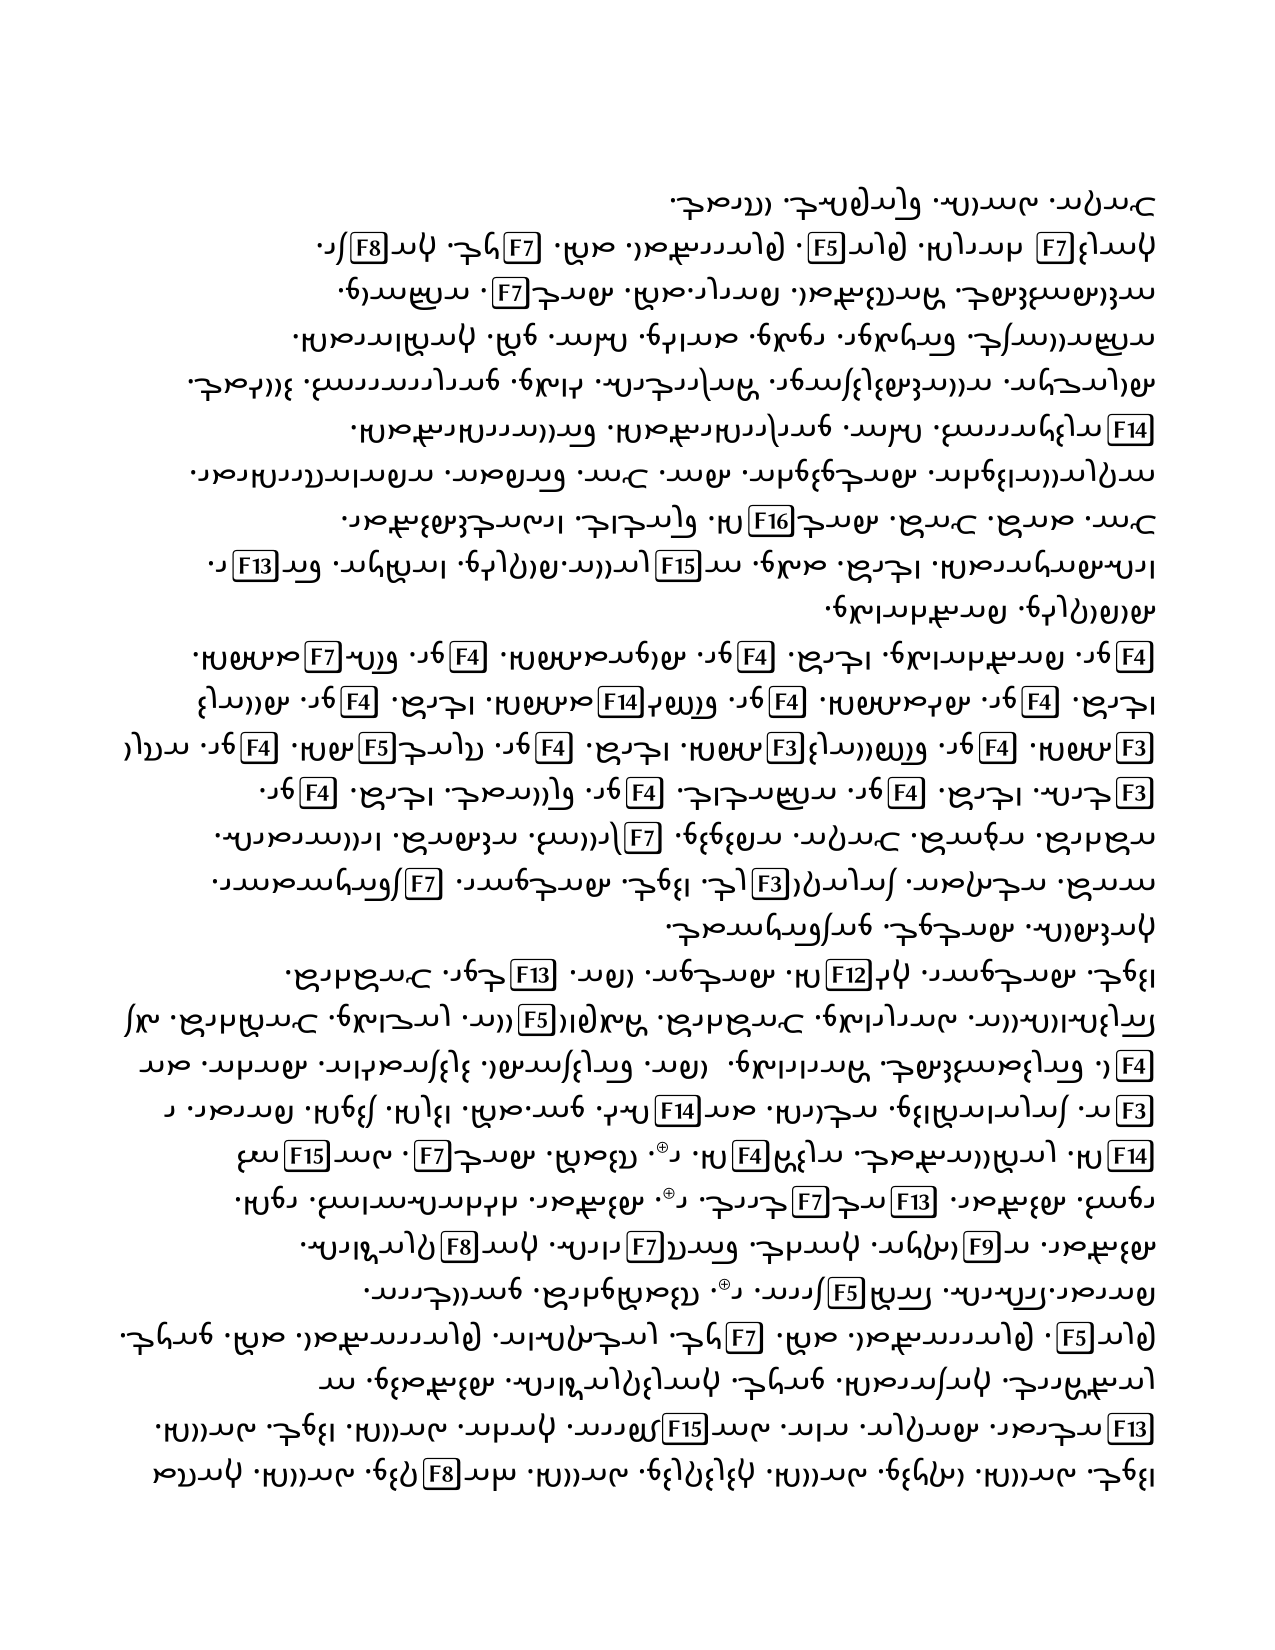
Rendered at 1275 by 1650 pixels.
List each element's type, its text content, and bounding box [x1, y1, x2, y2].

text 𐬬𐬁𐬭𐬆 𐬗𐬀𐬌𐬭𐬈· 𐬟𐬭𐬀· 𐬟𐬭𐬀𐬌𐬌𐬧𐬙𐬎· 𐬙𐬉· 𐬜𐬋· 𐬬𐬀𐬰𐬌· 𐬁𐬢𐬎𐬵𐬃𐬢𐬵𐬋· 𐬘𐬀𐬯𐬆𐬧𐬙𐬎· 𐬞𐬀𐬌𐬭𐬌·𐬙𐬉· 𐬵𐬀𐬋· 𐬀𐬴𐬁𐬎𐬨· 𐬀𐬴𐬀𐬎𐬎𐬁𐬰𐬋· 𐬛𐬀𐬜𐬄𐬨𐬌· 𐬌𐬨𐬄𐬨· 𐬙𐬀𐬥𐬍𐬨· 𐬫𐬁· 𐬨𐬉· 𐬬𐬀𐬉𐬥𐬀𐬌𐬙𐬈· 𐬵𐬎𐬭𐬀𐬊𐬜𐬀· 𐬀𐬎𐬎𐬀𐬢𐬵𐬆𐬭𐬆𐬰𐬁𐬨𐬌· 𐬘𐬀𐬦𐬌𐬌𐬋𐬌𐬱· 𐬍𐬥𐬄𐬨· 𐬨𐬀𐬌𐬭𐬌𐬌𐬀𐬌𐬌𐬃· 𐬆𐬎𐬎𐬍𐬙𐬋· 𐬀𐬭𐬆𐬜𐬀𐬌𐬌𐬃· 𐬫𐬁· 𐬨𐬀𐬌𐬦𐬌𐬌𐬈𐬌𐬧𐬙𐬈· 𐬛𐬀𐬎𐬎𐬀𐬌𐬌𐬈𐬌𐬧𐬙𐬈· 𐬁𐬚𐬭𐬀𐬎𐬎𐬀𐬥𐬆𐬨𐬗𐬀· 𐬵𐬀𐬋𐬨𐬆𐬨𐬗𐬀· 𐬵𐬁· 𐬪𐬁· 𐬛𐬀𐬞𐬙𐬀· 𐬀𐬞𐬀𐬥𐬀𐬯𐬌𐬌𐬈𐬌𐬙𐬌· 𐬪𐬁· 𐬙𐬀𐬝· 𐬪𐬀𐬝· 𐬵𐬀𐬋𐬈· 𐬛𐬭𐬀𐬋𐬥𐬋· 𐬥𐬌𐬔𐬀𐬋𐬢𐬵𐬆𐬧𐬙𐬌· 𐬥𐬌𐬱𐬵𐬀𐬜𐬀𐬌𐬙𐬈· 𐬥𐬋𐬌𐬝· 𐬙𐬄𐬨· 𐬁𐬭𐬀𐬎𐬎𐬀·𐬞𐬎𐬚𐬭𐬍𐬨· 𐬥𐬀𐬉𐬜𐬀· 𐬛𐬀𐬌· 𐬵𐬎𐬞𐬎𐬚𐬭𐬍𐬨· 𐬞𐬀𐬧𐬗𐬀𐬥𐬄𐬨· [118, 222, 1157, 631]
text 𐬥𐬆𐬨𐬋· 𐬵𐬀𐬋𐬨𐬁𐬌· 𐬬𐬍𐬈· 𐬵𐬀𐬋𐬨𐬀· 𐬎𐬞𐬀· 𐬋𐬨𐬌· 𐬪𐬀𐬝𐬗𐬌𐬝· 𐬠𐬀𐬭𐬆𐬱𐬥𐬎𐬱𐬎𐬎𐬀· 𐬔𐬀𐬌𐬭𐬌𐬥𐬄𐬨· 𐬪𐬀𐬝𐬗𐬌𐬝· 𐬘𐬄𐬟𐬥𐬎𐬎𐬎𐬀· 𐬭𐬀𐬊𐬥𐬄𐬨· 𐬪𐬀𐬉𐬗𐬌𐬝· 𐬄𐬰𐬎· 𐬛𐬀𐬭𐬆𐬙𐬃𐬢𐬵𐬋· 𐬘𐬀𐬌𐬥𐬌𐬥𐬄𐬨· 𐬎𐬞𐬀· 𐬛𐬀𐬭𐬆𐬰𐬁𐬵𐬎· 𐬆𐬭𐬆𐬰𐬀𐬙𐬍𐬥𐬀· 𐬵𐬀𐬗𐬀· 𐬙𐬀𐬀· 𐬰𐬀𐬭𐬀𐬥𐬀𐬉𐬥𐬆𐬨· 𐬀𐬋𐬎𐬌𐬈· 𐬙𐬀𐬱𐬍· 𐬨𐬁·𐬙𐬉· 𐬥𐬆𐬭𐬈· 𐬰𐬆𐬨𐬈· 𐬞𐬀𐬌𐬙𐬌· 𐬌𐬈· 𐬭𐬀𐬉𐬎𐬎𐬀𐬧𐬙𐬋· 𐬀𐬭𐬆𐬘𐬈· 𐬌· 𐬯𐬆𐬙𐬉· 𐬵𐬀𐬋· 𐬔𐬁𐬃· 𐬌𐬨𐬃· 𐬵𐬆𐬧𐬙𐬌· 𐬀𐬋𐬋𐬌𐬌𐬋· 𐬌· 𐬵𐬆𐬧𐬙𐬌· 𐬗𐬍𐬗𐬀𐬱𐬁𐬥𐬃· 𐬌𐬨𐬈· 𐬵𐬆𐬧𐬙𐬌· 𐬀𐬎𐬑𐬜𐬀· 𐬬𐬁𐬗𐬋· 𐬛𐬁𐬯𐬌𐬥𐬌𐬱· 𐬬𐬁𐬚𐬭𐬀𐬖𐬥𐬌𐬱· 𐬞𐬀𐬌𐬙𐬌·𐬠𐬌𐬱𐬌𐬱· 𐬠𐬀𐬉𐬰𐬌𐬌𐬀· 𐬌· 𐬯𐬆𐬙𐬉𐬨𐬗𐬌𐬝· 𐬨𐬁𐬎𐬎𐬋𐬌𐬌𐬀· [118, 948, 1157, 1312]
text 𐬟𐬭𐬀· 𐬟𐬭𐬀𐬌𐬌𐬀𐬧𐬙𐬎· 𐬙𐬉· 𐬜𐬋· 𐬭𐬀𐬋𐬑𐬱𐬥𐬀· 𐬟𐬭𐬀𐬌𐬌𐬀𐬧𐬙𐬎· 𐬙𐬉· 𐬨𐬀𐬜𐬋· 𐬭𐬀𐬧𐬘𐬌𐬌𐬋· 𐬬𐬀𐬰𐬀𐬌𐬙𐬈· 𐬨𐬀𐬜𐬋· 𐬬𐬁𐬭𐬆𐬚𐬭𐬀𐬖𐬥𐬌𐬱· 𐬵𐬆𐬧𐬙𐬆𐬨· 𐬁𐬀𐬋𐬌𐬙𐬌· 𐬵𐬀𐬚𐬭𐬀· 𐬀𐬥𐬀· 𐬔𐬁𐬡𐬌𐬌𐬀· 𐬬𐬀𐬗𐬀· 𐬔𐬀𐬎𐬎𐬈· 𐬥𐬆𐬨𐬋· 𐬔𐬀𐬎𐬎𐬈· 𐬥𐬆𐬨𐬋· 𐬔𐬀𐬎𐬎𐬈· 𐬎𐬑𐬜𐬆𐬨· 𐬔𐬀𐬎𐬎𐬈· 𐬬𐬆𐬭𐬆𐬚𐬭𐬆𐬨· 𐬔𐬀𐬎𐬎𐬈· 𐬓𐬀𐬚𐬆𐬨· 𐬔𐬀𐬎𐬎𐬈· 𐬬𐬀𐬯𐬙 [118, 1312, 1157, 1493]
text 𐬥𐬀𐬭𐬆𐬨· 𐬙𐬏𐬨· 𐬐𐬆𐬭𐬆𐬥𐬍𐬱𐬌· 𐬯𐬞𐬀𐬌𐬦𐬌𐬌𐬀𐬢𐬵𐬌𐬨· 𐬗𐬌𐬌𐬎𐬎𐬀· 𐬀𐬭𐬆𐬨· 𐬪𐬀𐬯𐬆·𐬙𐬉· 𐬠𐬁𐬜𐬀· 𐬵𐬀𐬋𐬨𐬀· 𐬰𐬁𐬌𐬭𐬈· 𐬔𐬀𐬎𐬎𐬀· 𐬌𐬭𐬆𐬀𐬵𐬈· 𐬠𐬀𐬑𐬌𐬙𐬌· 𐬨𐬁·𐬨𐬉· 𐬪𐬀𐬚𐬀· 𐬔𐬁𐬎𐬱· 𐬛𐬭𐬀𐬟𐬱𐬋· 𐬎𐬯𐬌𐬙𐬋· [118, 176, 1157, 222]
text 𐬨𐬌· 𐬞𐬀𐬧𐬗𐬀𐬥𐬄𐬨· 𐬥𐬋𐬌𐬝· 𐬨𐬌· 𐬵𐬎𐬨𐬀𐬙𐬀𐬵𐬈· 𐬨𐬌· 𐬛𐬎𐬱𐬙𐬀𐬵𐬈· 𐬥𐬋𐬌𐬝· 𐬨𐬌· 𐬵𐬍𐬙𐬀𐬵𐬈· 𐬨𐬌· 𐬛𐬎𐬲𐬍𐬙𐬀𐬵𐬈· 𐬥𐬋𐬌𐬝· 𐬨𐬌· 𐬵𐬎𐬎𐬀𐬭𐬆𐬀𐬵𐬈· 𐬨𐬌· 𐬛𐬎𐬲𐬎𐬎𐬀𐬭𐬆𐬀𐬵𐬈· 𐬥𐬋𐬌𐬝· 𐬨𐬌· 𐬯𐬭𐬀𐬋𐬵𐬈· 𐬨𐬌· 𐬀𐬯𐬭𐬎𐬋𐬌𐬱· 𐬥𐬋𐬌𐬝· 𐬨𐬌· 𐬀𐬴𐬀𐬋𐬥𐬋· 𐬨𐬌· 𐬛𐬭𐬎𐬎𐬀𐬙𐬋· 𐬥𐬋𐬌𐬝· 𐬨𐬌· 𐬀𐬝𐬗𐬌𐬝· 𐬀𐬩𐬁𐬝· 𐬪𐬀𐬚𐬀· 𐬀𐬞𐬆𐬨𐬆𐬨· 𐬦𐬌𐬎𐬎𐬃· 𐬀𐬢𐬵𐬀𐬝· 𐬥𐬌𐬎𐬎𐬁𐬌𐬙𐬌𐬱· 𐬁𐬀𐬝· 𐬀𐬋𐬑𐬙𐬀· 𐬰𐬀𐬭𐬀𐬚𐬎𐬭𐬋· 𐬥𐬆𐬨𐬋· 𐬵𐬀𐬋𐬨𐬁𐬌· 𐬰𐬛𐬀𐬜𐬁𐬙𐬁𐬌· 𐬬𐬀𐬢𐬵𐬎𐬱· 𐬵𐬀𐬋𐬨𐬋· 𐬨𐬀𐬰𐬛𐬀𐬜𐬁𐬙𐬋· [118, 631, 1157, 948]
